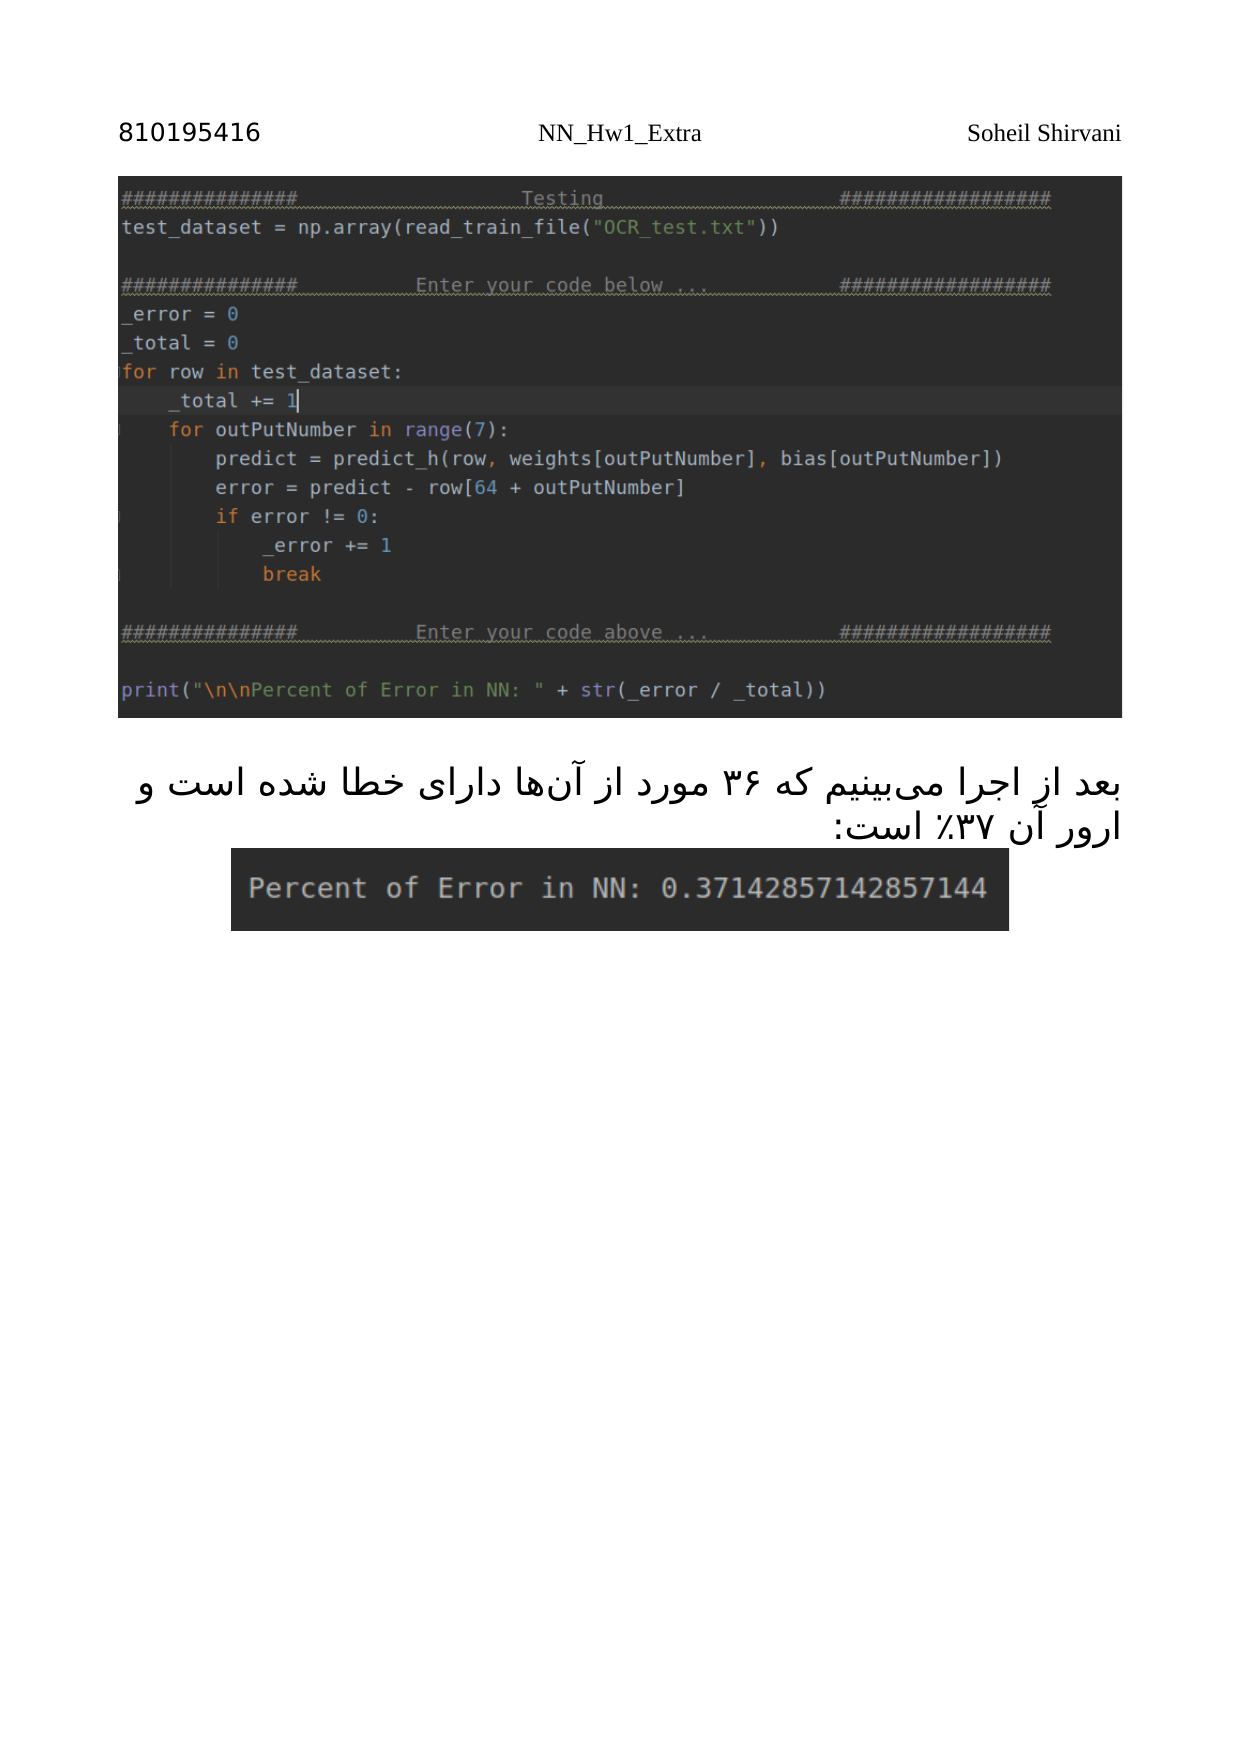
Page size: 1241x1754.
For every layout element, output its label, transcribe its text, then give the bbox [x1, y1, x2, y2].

picture [118, 176, 1123, 718]
picture [231, 848, 1010, 931]
text بعد از اجرا می‌بینیم که ۳۶ مورد از آن‌ها دارای خطا شده است و ارور آن ۳۷٪ است: [118, 761, 1122, 848]
